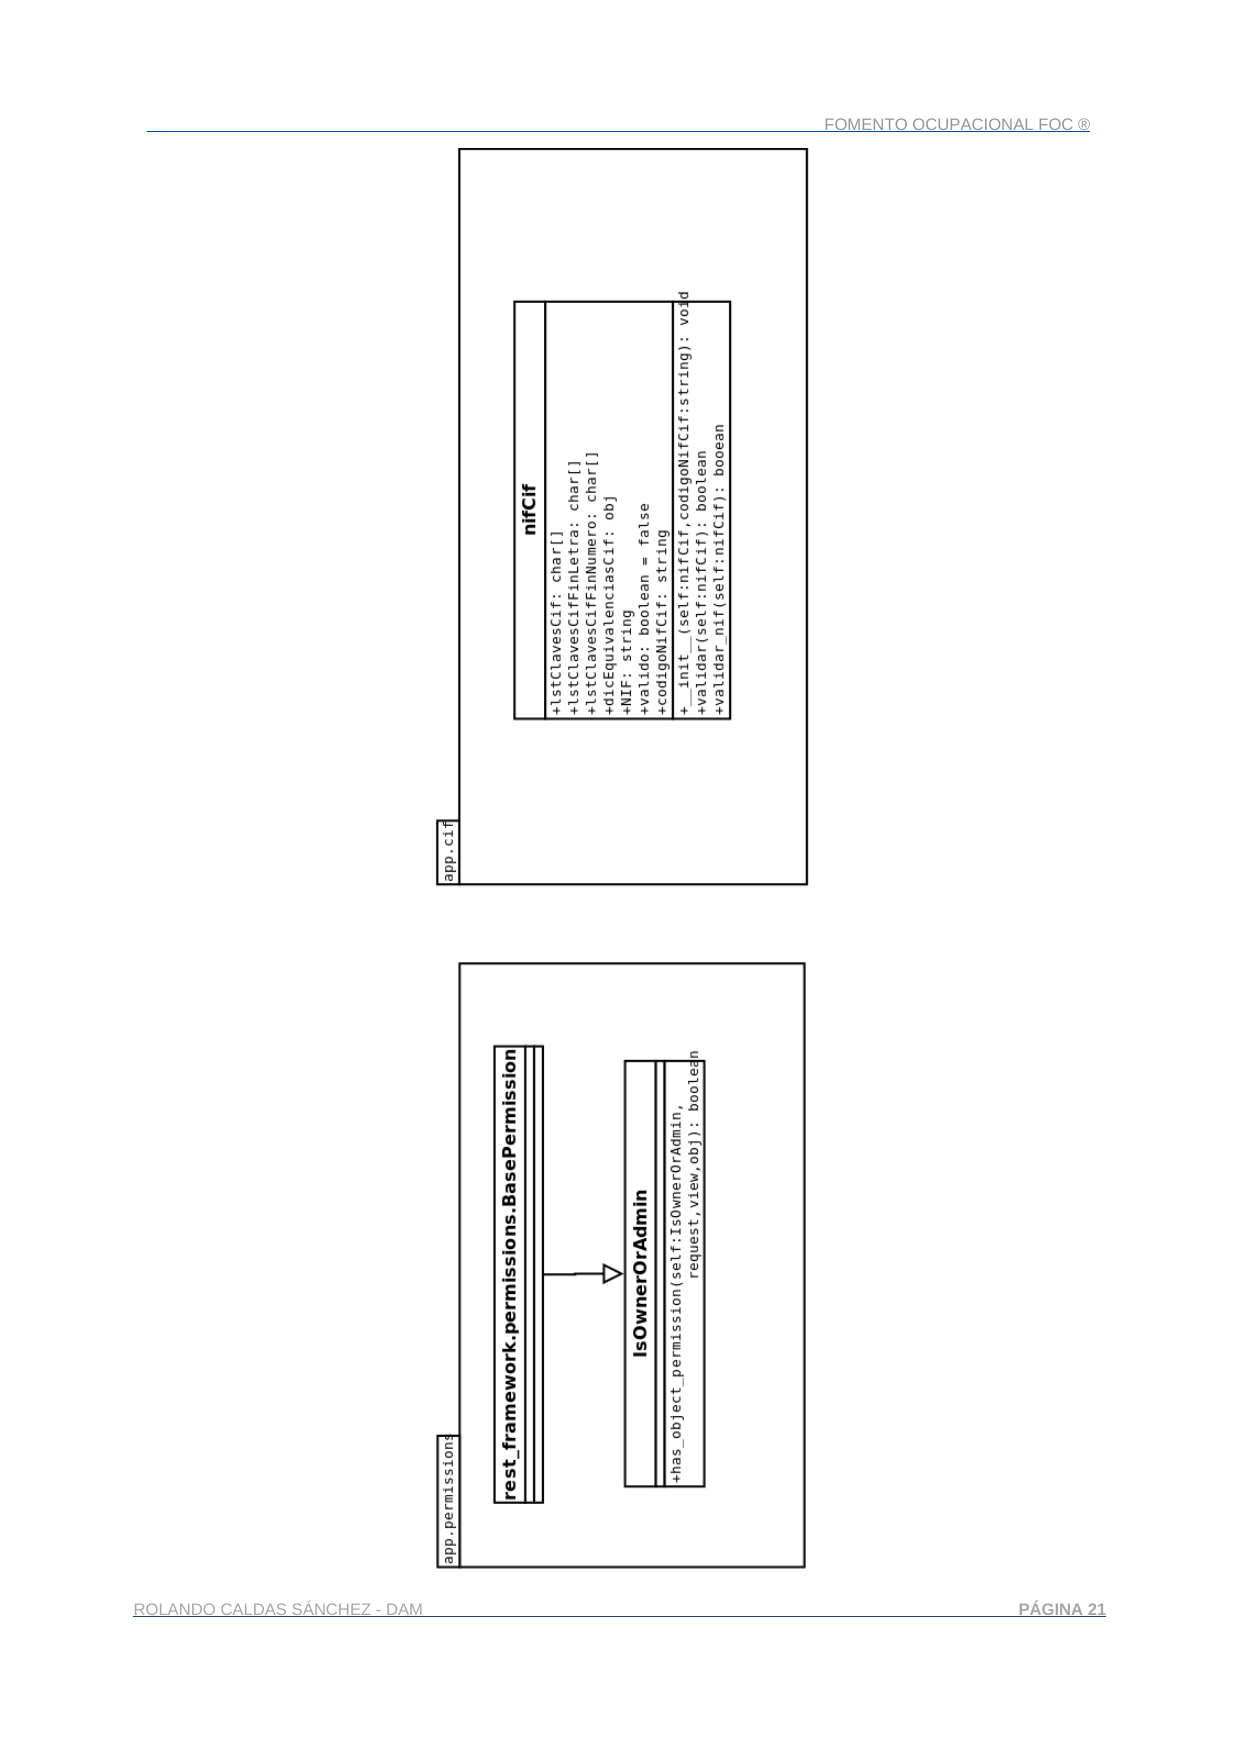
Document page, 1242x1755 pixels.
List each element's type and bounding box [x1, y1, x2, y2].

picture [422, 148, 817, 1571]
